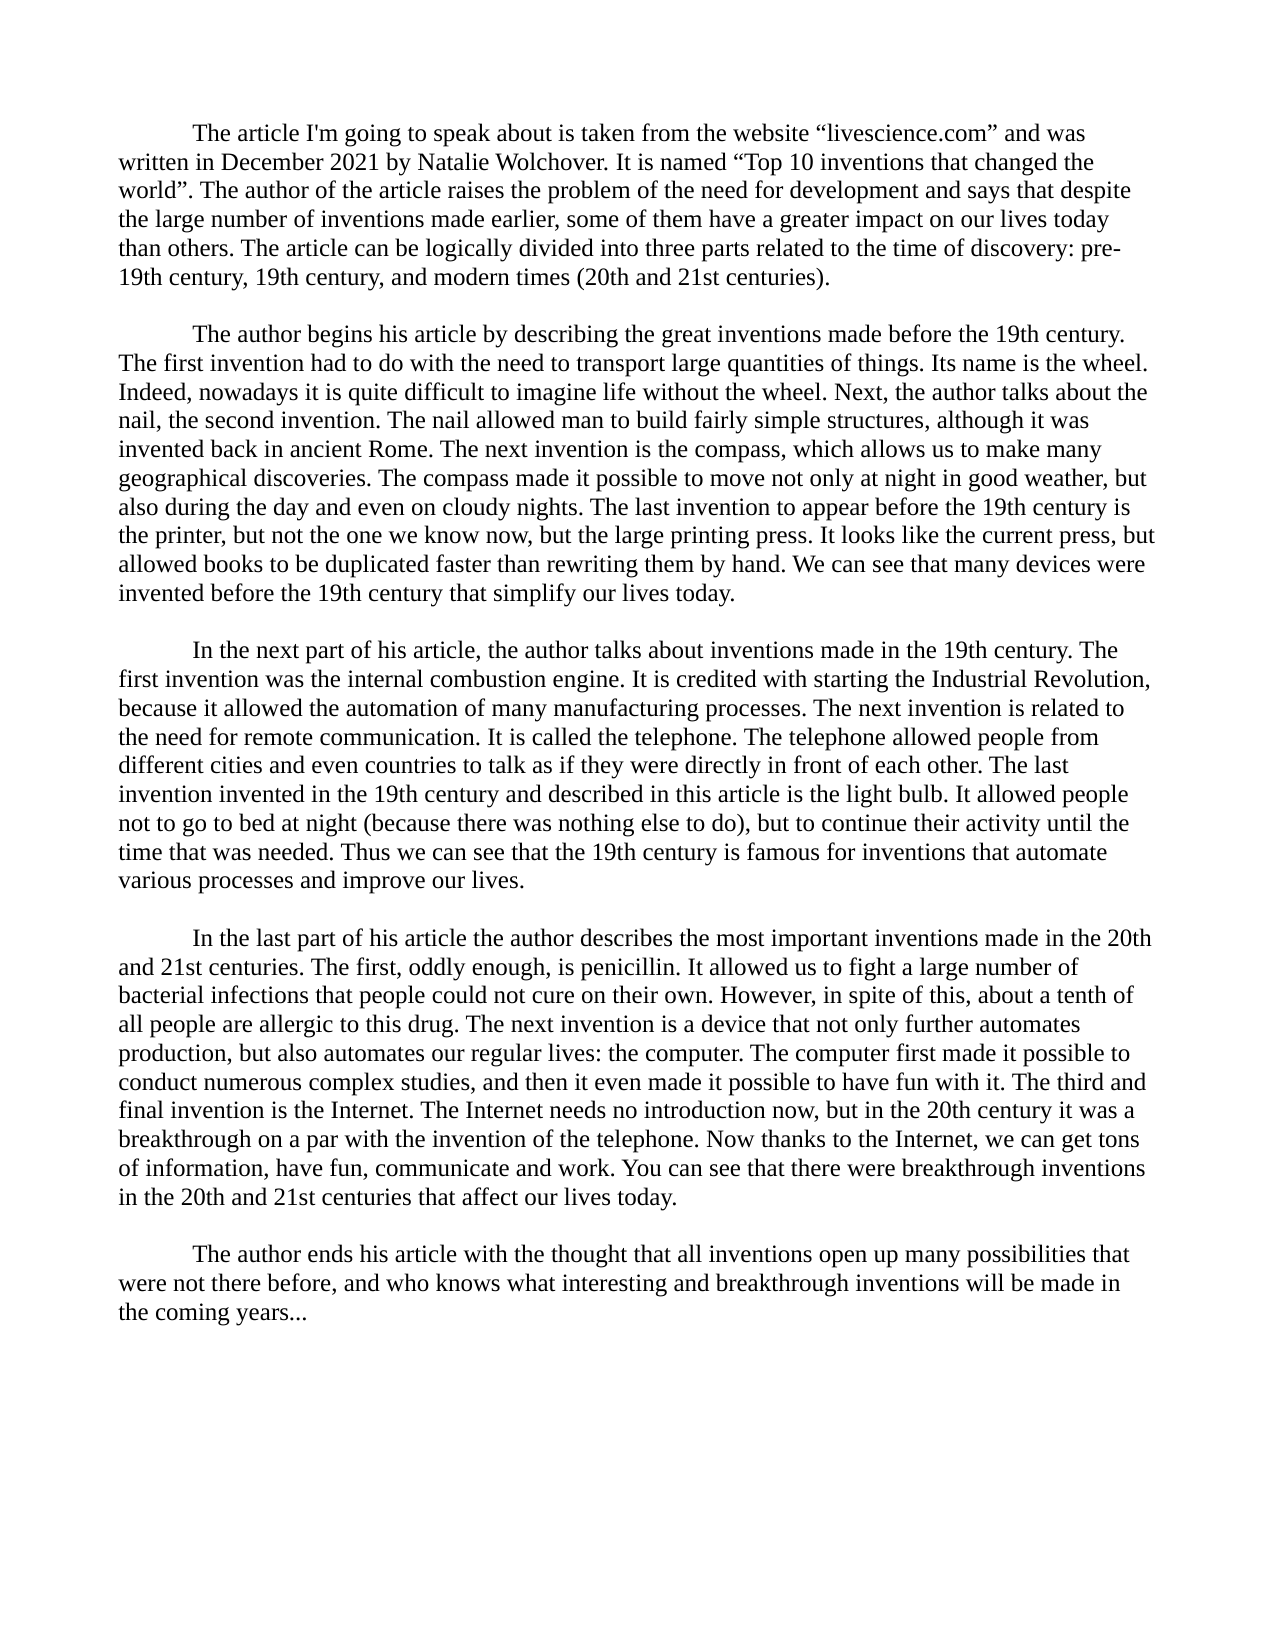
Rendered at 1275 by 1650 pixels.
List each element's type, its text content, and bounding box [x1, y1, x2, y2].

text In the next part of his article, the author talks about inventions made in the 19th century. The first invention was the internal combustion engine. It is credited with starting the Industrial Revolution, because it allowed the automation of many manufacturing processes. The next invention is related to the need for remote communication. It is called the telephone. The telephone allowed people from different cities and even countries to talk as if they were directly in front of each other. The last invention invented in the 19th century and described in this article is the light bulb. It allowed people not to go to bed at night (because there was nothing else to do), but to continue their activity until the time that was needed. Thus we can see that the 19th century is famous for inventions that automate various processes and improve our lives. [118, 636, 1157, 894]
text The author ends his article with the thought that all inventions open up many possibilities that were not there before, and who knows what interesting and breakthrough inventions will be made in the coming years... [118, 1239, 1157, 1326]
text The author begins his article by describing the great inventions made before the 19th century. The first invention had to do with the need to transport large quantities of things. Its name is the wheel. Indeed, nowadays it is quite difficult to imagine life without the wheel. Next, the author talks about the nail, the second invention. The nail allowed man to build fairly simple structures, although it was invented back in ancient Rome. The next invention is the compass, which allows us to make many geographical discoveries. The compass made it possible to move not only at night in good weather, but also during the day and even on cloudy nights. The last invention to appear before the 19th century is the printer, but not the one we know now, but the large printing press. It looks like the current press, but allowed books to be duplicated faster than rewriting them by hand. We can see that many devices were invented before the 19th century that simplify our lives today. [118, 319, 1157, 607]
text In the last part of his article the author describes the most important inventions made in the 20th and 21st centuries. The first, oddly enough, is penicillin. It allowed us to fight a large number of bacterial infections that people could not cure on their own. However, in spite of this, about a tenth of all people are allergic to this drug. The next invention is a device that not only further automates production, but also automates our regular lives: the computer. The computer first made it possible to conduct numerous complex studies, and then it even made it possible to have fun with it. The third and final invention is the Internet. The Internet needs no introduction now, but in the 20th century it was a breakthrough on a par with the invention of the telephone. Now thanks to the Internet, we can get tons of information, have fun, communicate and work. You can see that there were breakthrough inventions in the 20th and 21st centuries that affect our lives today. [118, 923, 1157, 1211]
text The article I'm going to speak about is taken from the website “livescience.com” and was written in December 2021 by Natalie Wolchover. It is named “Top 10 inventions that changed the world”. The author of the article raises the problem of the need for development and says that despite the large number of inventions made earlier, some of them have a greater impact on our lives today than others. The article can be logically divided into three parts related to the time of discovery: pre-19th century, 19th century, and modern times (20th and 21st centuries). [118, 118, 1157, 291]
